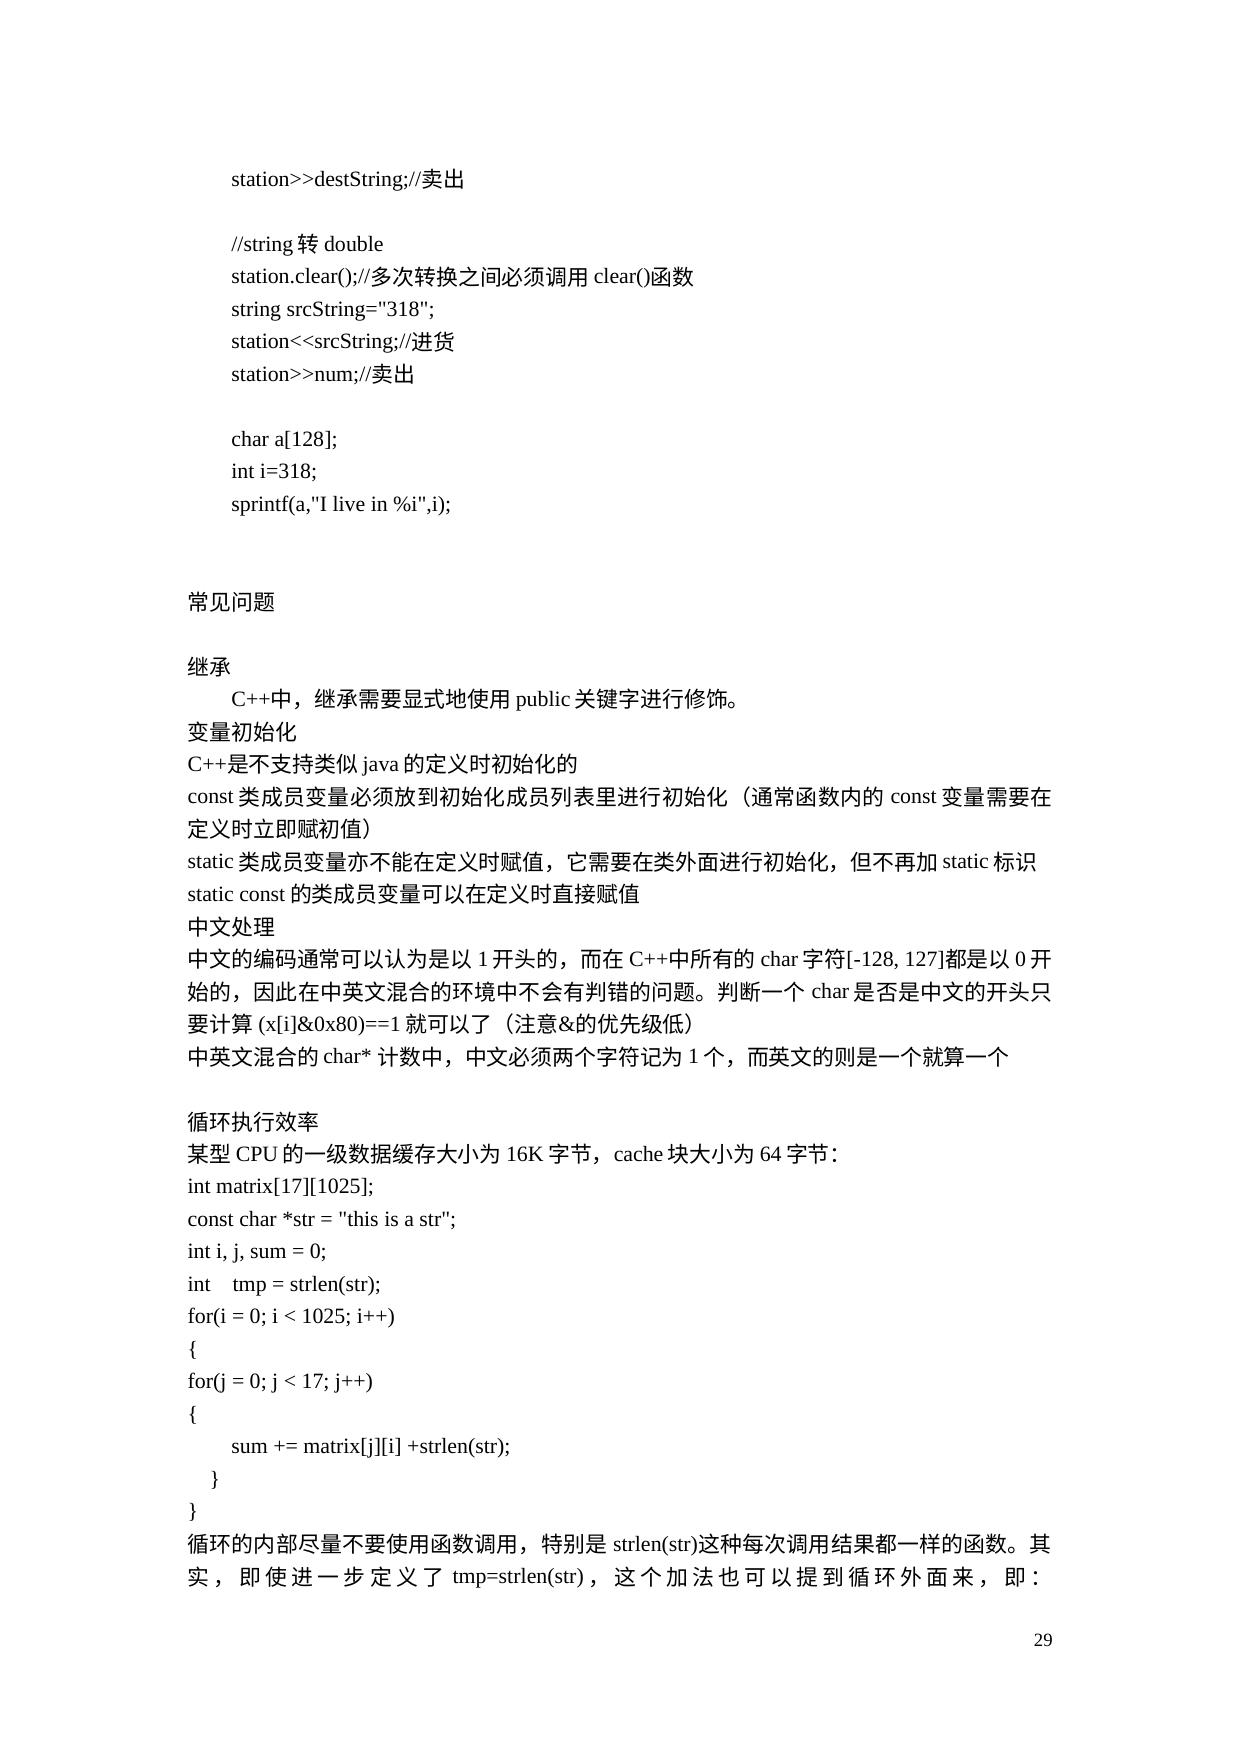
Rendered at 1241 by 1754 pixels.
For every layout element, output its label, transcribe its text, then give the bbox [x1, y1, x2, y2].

text int i, j, sum = 0; [187, 1234, 1053, 1267]
text station>>num;//卖出 [187, 357, 1053, 389]
text sprintf(a,"I live in %i",i); [187, 487, 1053, 519]
text const char *str = "this is a str"; [187, 1202, 1053, 1234]
text { [187, 1397, 1053, 1429]
text int i=318; [187, 454, 1053, 487]
text station<<srcString;//进货 [187, 324, 1053, 357]
text { [187, 1332, 1053, 1364]
text int tmp = strlen(str); [187, 1267, 1053, 1299]
text 循环执行效率 [187, 1104, 1053, 1137]
text } [187, 1462, 1053, 1494]
text string srcString="318"; [187, 292, 1053, 324]
text char a[128]; [187, 422, 1053, 454]
text C++中，继承需要显式地使用public关键字进行修饰。 [187, 682, 1053, 714]
text static const的类成员变量可以在定义时直接赋值 [187, 877, 1053, 909]
text 常见问题 [187, 584, 1053, 617]
text 中文处理 [187, 909, 1053, 942]
text } [187, 1494, 1053, 1527]
text C++是不支持类似java的定义时初始化的 [187, 747, 1053, 779]
text 循环的内部尽量不要使用函数调用，特别是strlen(str)这种每次调用结果都一样的函数。其实，即使进一步定义了tmp=strlen(str)，这个加法也可以提到循环外面来，即： [187, 1527, 1053, 1592]
text for(i = 0; i < 1025; i++) [187, 1299, 1053, 1332]
text 中英文混合的char* 计数中，中文必须两个字符记为1个，而英文的则是一个就算一个 [187, 1039, 1053, 1072]
text static类成员变量亦不能在定义时赋值，它需要在类外面进行初始化，但不再加static标识 [187, 844, 1053, 877]
text station>>destString;//卖出 [187, 162, 1053, 194]
text 某型CPU的一级数据缓存大小为16K字节，cache块大小为64字节： [187, 1137, 1053, 1169]
text 中文的编码通常可以认为是以1开头的，而在C++中所有的char字符[-128, 127]都是以0开始的，因此在中英文混合的环境中不会有判错的问题。判断一个char是否是中文的开头只要计算 (x[i]&0x80)==1就可以了（注意&的优先级低） [187, 942, 1053, 1039]
text const类成员变量必须放到初始化成员列表里进行初始化（通常函数内的const变量需要在定义时立即赋初值） [187, 779, 1053, 844]
text 变量初始化 [187, 714, 1053, 747]
text 继承 [187, 649, 1053, 682]
text station.clear();//多次转换之间必须调用clear()函数 [187, 259, 1053, 292]
text //string转double [187, 227, 1053, 259]
text sum += matrix[j][i] +strlen(str); [187, 1429, 1053, 1462]
text for(j = 0; j < 17; j++) [187, 1364, 1053, 1397]
text int matrix[17][1025]; [187, 1169, 1053, 1202]
